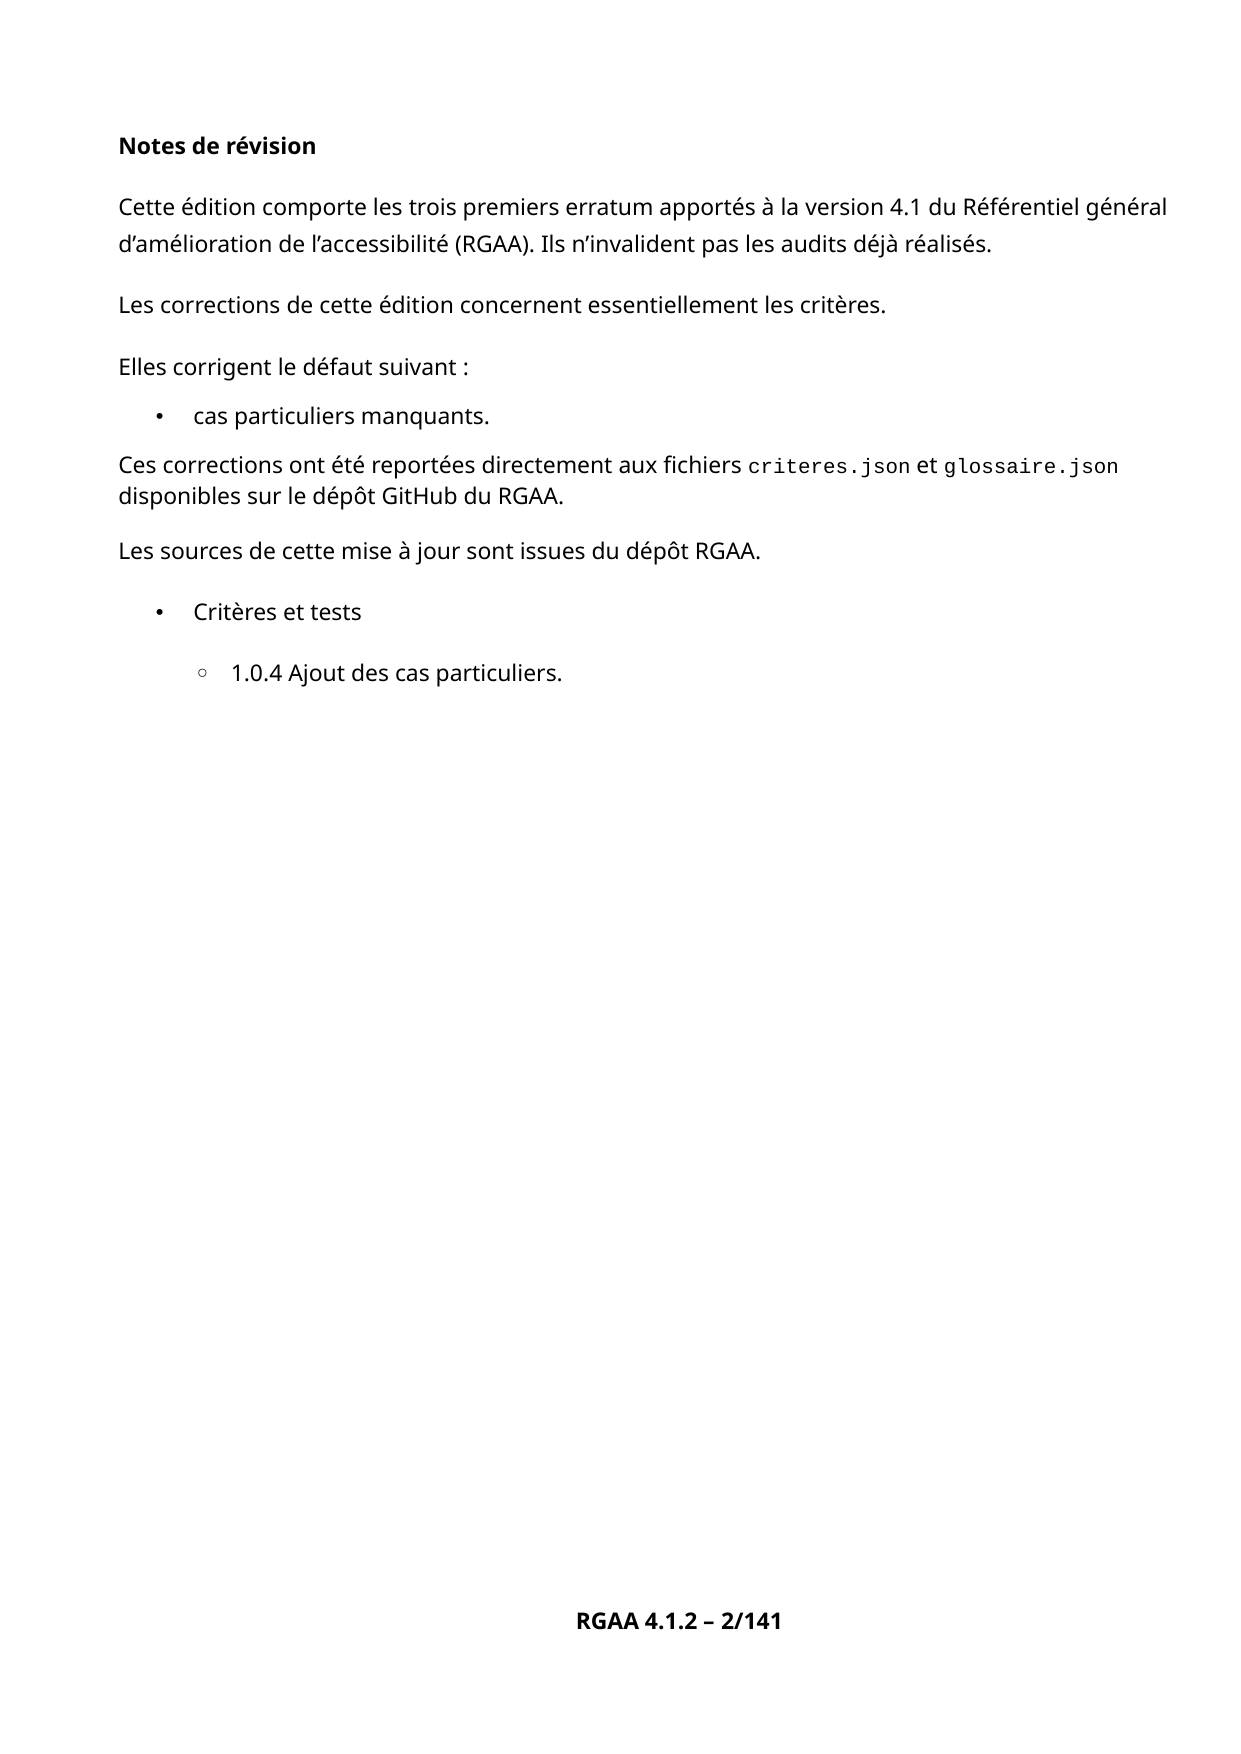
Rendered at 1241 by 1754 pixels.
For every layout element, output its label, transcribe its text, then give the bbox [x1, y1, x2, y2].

text Elles corrigent le défaut suivant : [118, 351, 1240, 382]
list 1.0.4 Ajout des cas particuliers. [193, 657, 1240, 688]
list Critères et tests [156, 596, 1240, 627]
text Notes de révision [118, 130, 1240, 161]
text Cette édition comporte les trois premiers erratum apportés à la version 4.1 du Référentiel général d’amélioration de l’accessibilité (RGAA). Ils n’invalident pas les audits déjà réalisés. [118, 191, 1240, 260]
text Les corrections de cette édition concernent essentiellement les critères. [118, 289, 1240, 321]
text Les sources de cette mise à jour sont issues du dépôt RGAA. [118, 535, 1240, 566]
list cas particuliers manquants. [156, 400, 1240, 431]
text Ces corrections ont été reportées directement aux fichiers criteres.json et glossaire.json disponibles sur le dépôt GitHub du RGAA. [118, 449, 1240, 512]
